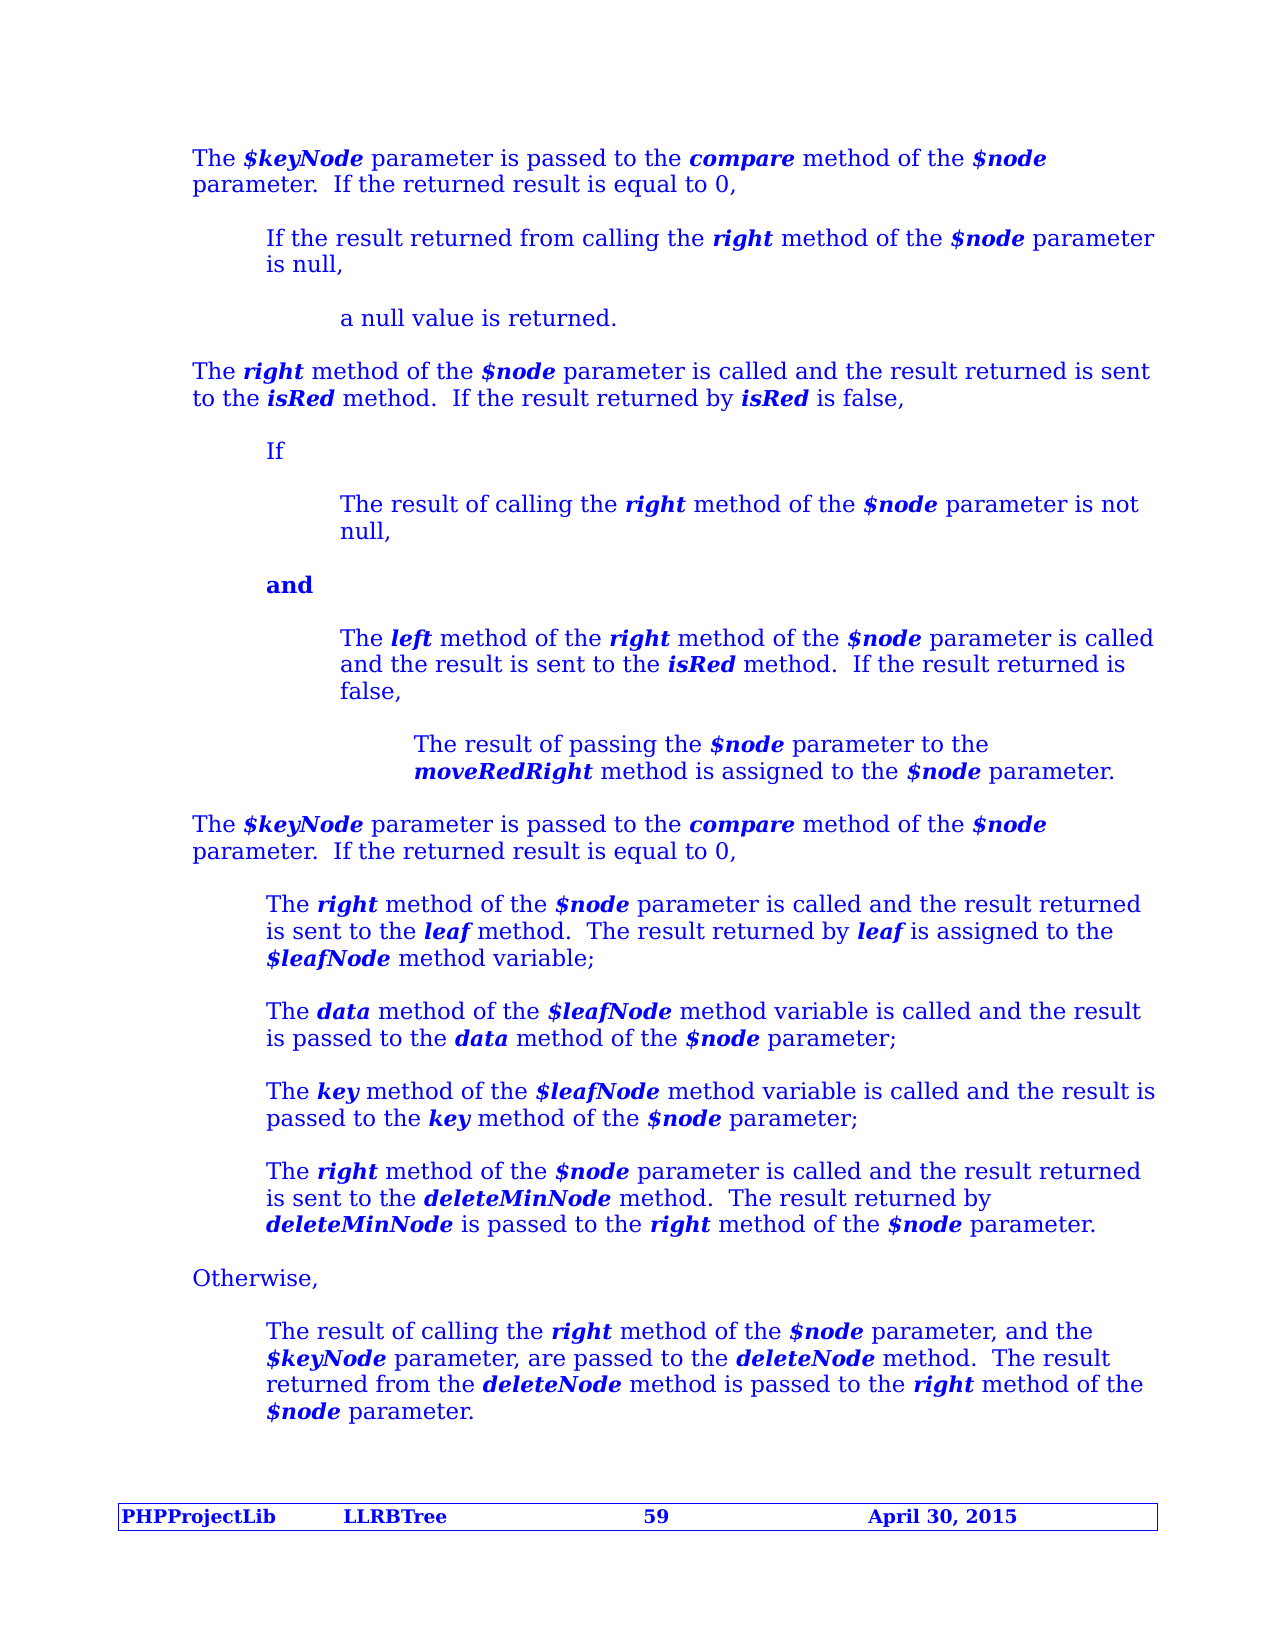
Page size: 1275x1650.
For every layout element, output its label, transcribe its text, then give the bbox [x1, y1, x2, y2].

text and [266, 571, 1157, 598]
text Otherwise, [192, 1265, 1157, 1292]
text The right method of the $node parameter is called and the result returned is sent to the isRed method. If the result returned by isRed is false, [192, 358, 1157, 411]
text The right method of the $node parameter is called and the result returned is sent to the leaf method. The result returned by leaf is assigned to the $leafNode method variable; [266, 892, 1157, 972]
text a null value is returned. [340, 305, 1157, 331]
text If the result returned from calling the right method of the $node parameter is null, [266, 225, 1157, 278]
text The left method of the right method of the $node parameter is called and the result is sent to the isRed method. If the result returned is false, [340, 625, 1157, 705]
text The result of calling the right method of the $node parameter, and the $keyNode parameter, are passed to the deleteNode method. The result returned from the deleteNode method is passed to the right method of the $node parameter. [266, 1318, 1157, 1425]
text The data method of the $leafNode method variable is called and the result is passed to the data method of the $node parameter; [266, 998, 1157, 1052]
text The $keyNode parameter is passed to the compare method of the $node parameter. If the returned result is equal to 0, [192, 812, 1157, 865]
text The right method of the $node parameter is called and the result returned is sent to the deleteMinNode method. The result returned by deleteMinNode is passed to the right method of the $node parameter. [266, 1158, 1157, 1238]
text The result of calling the right method of the $node parameter is not null, [340, 491, 1157, 545]
text The $keyNode parameter is passed to the compare method of the $node parameter. If the returned result is equal to 0, [192, 145, 1157, 198]
text If [266, 438, 1157, 465]
text The result of passing the $node parameter to the moveRedRight method is assigned to the $node parameter. [413, 732, 1157, 785]
text The key method of the $leafNode method variable is called and the result is passed to the key method of the $node parameter; [266, 1078, 1157, 1132]
